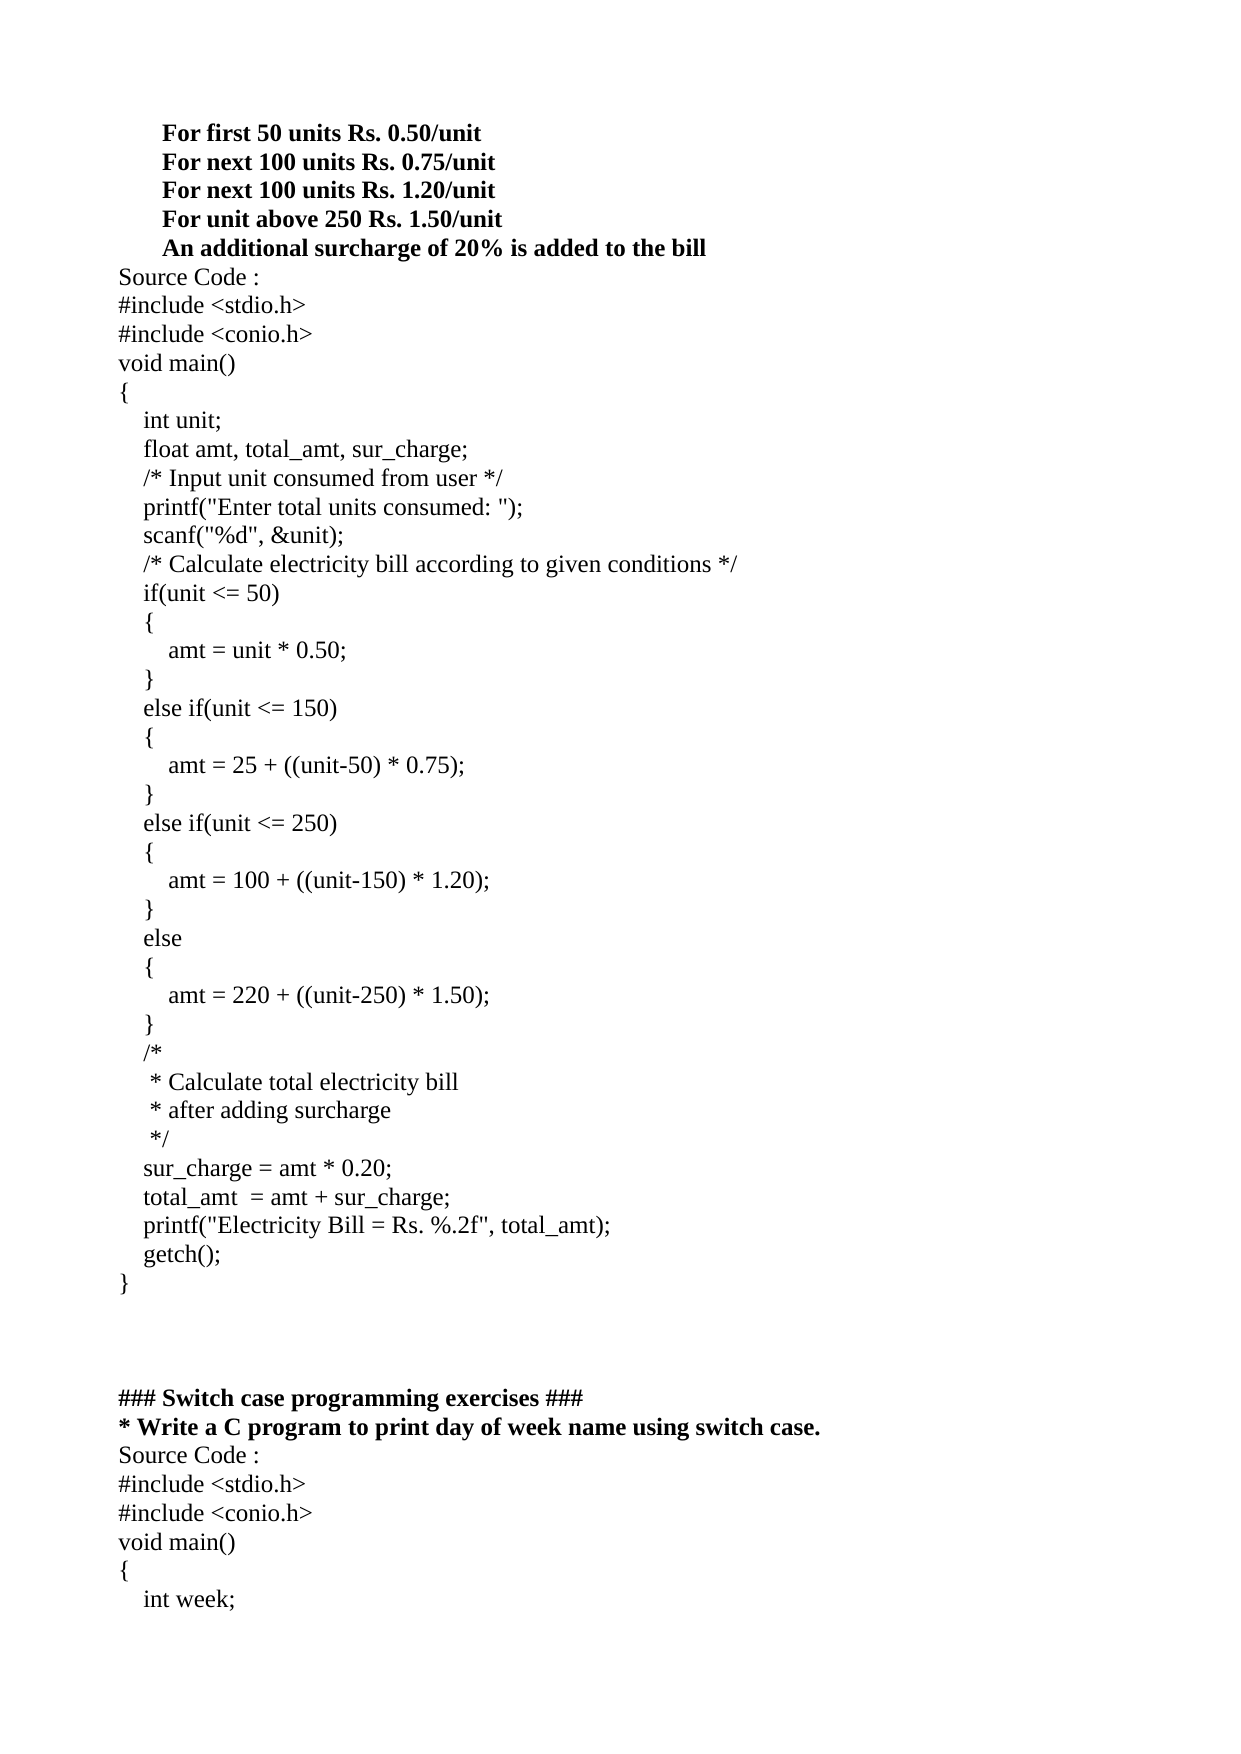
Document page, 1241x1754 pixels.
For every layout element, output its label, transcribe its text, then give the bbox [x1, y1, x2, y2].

text { [118, 607, 1122, 636]
text #include <conio.h> [118, 319, 1122, 348]
text /* Calculate electricity bill according to given conditions */ [118, 549, 1122, 578]
text void main() [118, 1527, 1122, 1556]
text } [118, 1009, 1122, 1038]
text #include <stdio.h> [118, 1469, 1122, 1498]
text /* Input unit consumed from user */ [118, 463, 1122, 492]
text #include <stdio.h> [118, 291, 1122, 319]
text For first 50 units Rs. 0.50/unit [118, 118, 1122, 147]
text else if(unit <= 150) [118, 693, 1122, 722]
text else [118, 923, 1122, 952]
text printf("Electricity Bill = Rs. %.2f", total_amt); [118, 1211, 1122, 1239]
text * Calculate total electricity bill [118, 1067, 1122, 1096]
text Source Code : [118, 262, 1122, 291]
text Source Code : [118, 1441, 1122, 1469]
text An additional surcharge of 20% is added to the bill [118, 233, 1122, 262]
text int week; [118, 1584, 1122, 1613]
text * Write a C program to print day of week name using switch case. [118, 1412, 1122, 1441]
text sur_charge = amt * 0.20; [118, 1153, 1122, 1182]
text #include <conio.h> [118, 1498, 1122, 1527]
text { [118, 722, 1122, 751]
text amt = 220 + ((unit-250) * 1.50); [118, 981, 1122, 1009]
text For next 100 units Rs. 0.75/unit [118, 147, 1122, 176]
text amt = unit * 0.50; [118, 636, 1122, 664]
text amt = 25 + ((unit-50) * 0.75); [118, 751, 1122, 779]
text printf("Enter total units consumed: "); [118, 492, 1122, 521]
text */ [118, 1124, 1122, 1153]
text { [118, 377, 1122, 406]
text else if(unit <= 250) [118, 808, 1122, 837]
text } [118, 1268, 1122, 1297]
text * after adding surcharge [118, 1096, 1122, 1124]
text void main() [118, 348, 1122, 377]
text total_amt = amt + sur_charge; [118, 1182, 1122, 1211]
text getch(); [118, 1239, 1122, 1268]
text For unit above 250 Rs. 1.50/unit [118, 204, 1122, 233]
text } [118, 894, 1122, 923]
text float amt, total_amt, sur_charge; [118, 434, 1122, 463]
text { [118, 1556, 1122, 1584]
text For next 100 units Rs. 1.20/unit [118, 176, 1122, 204]
text } [118, 664, 1122, 693]
text { [118, 952, 1122, 981]
text } [118, 779, 1122, 808]
text ### Switch case programming exercises ### [118, 1383, 1122, 1412]
text scanf("%d", &unit); [118, 521, 1122, 549]
text amt = 100 + ((unit-150) * 1.20); [118, 866, 1122, 894]
text int unit; [118, 406, 1122, 434]
text /* [118, 1038, 1122, 1067]
text if(unit <= 50) [118, 578, 1122, 607]
text { [118, 837, 1122, 866]
